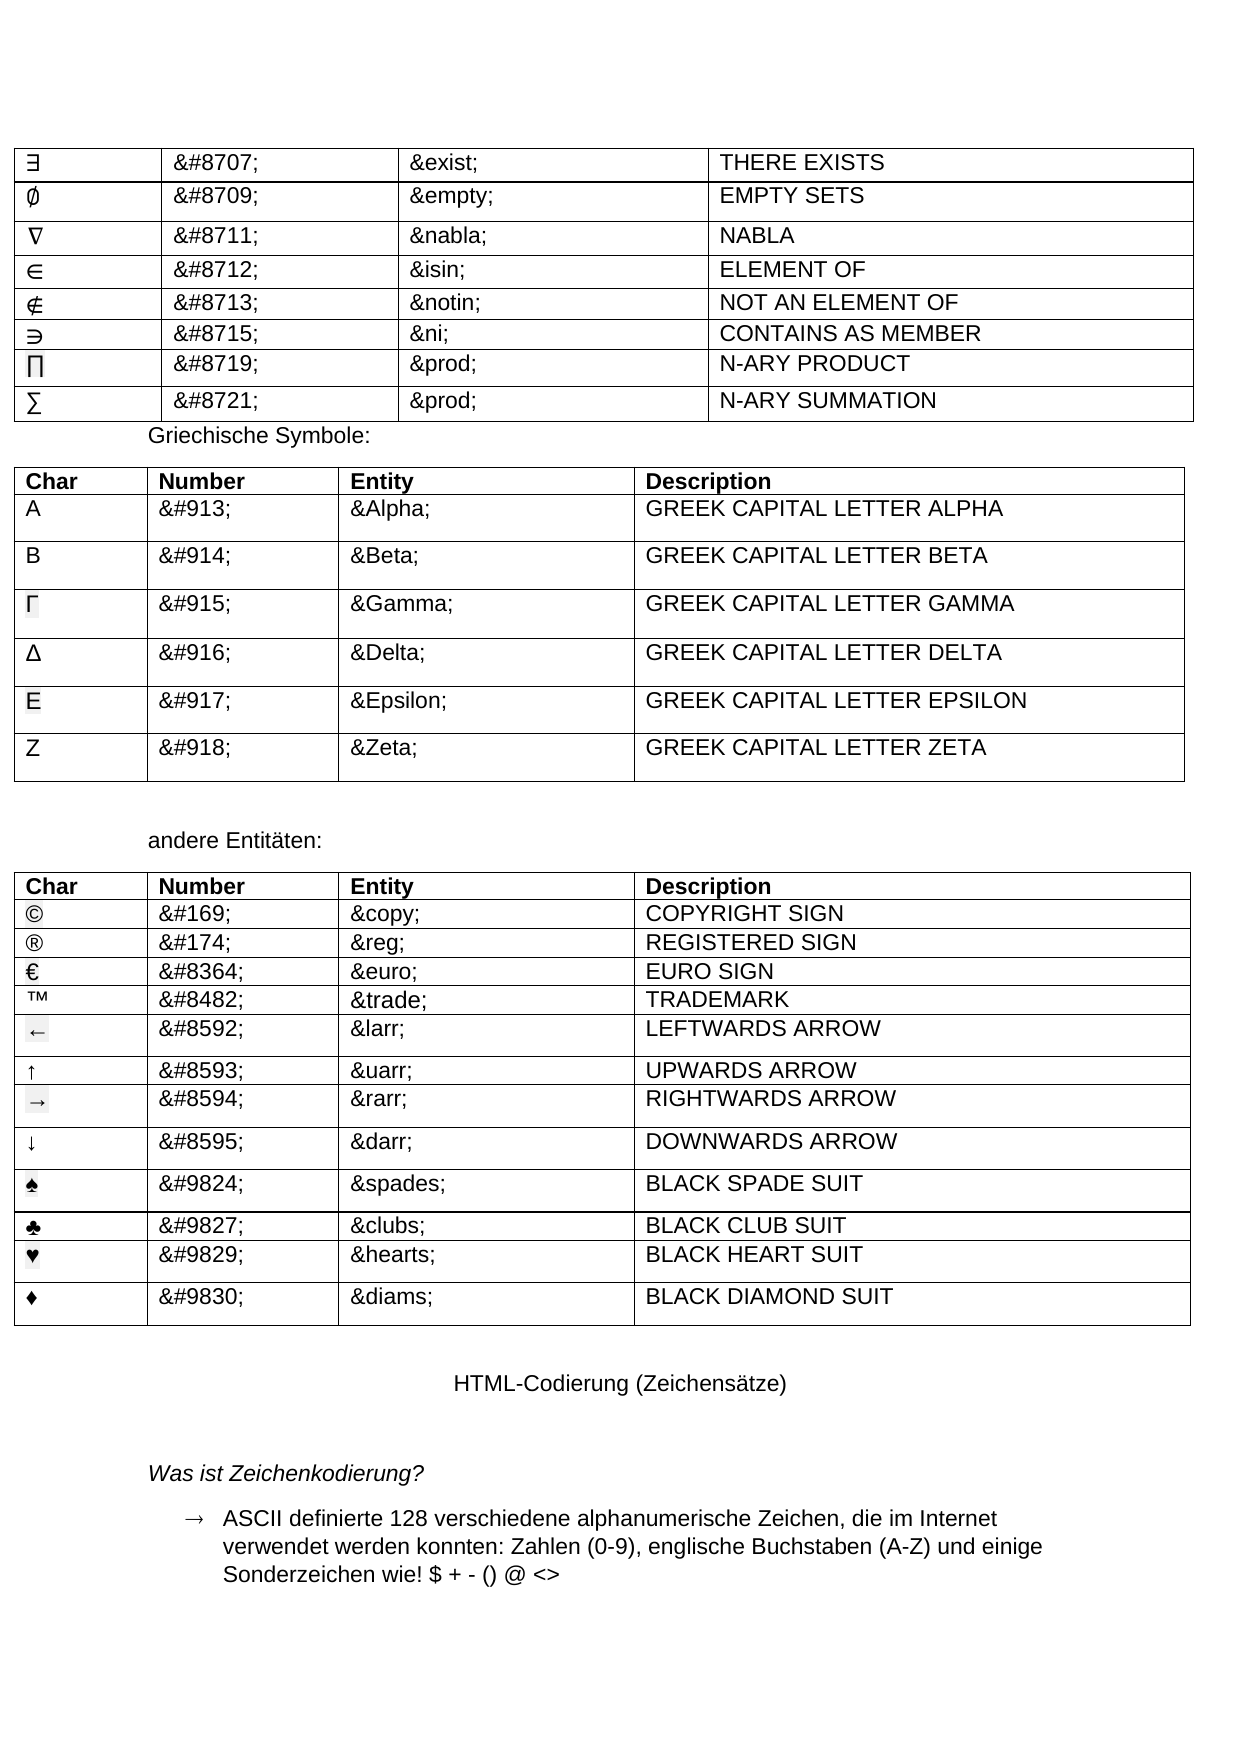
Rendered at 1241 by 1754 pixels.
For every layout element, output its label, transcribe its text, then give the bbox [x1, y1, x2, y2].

table_cell &#8709; [162, 183, 398, 221]
table_cell COPYRIGHT SIGN [635, 900, 1190, 928]
table_cell &#8719; [162, 350, 398, 386]
table_cell ← [15, 1015, 147, 1056]
table_cell &#169; [148, 900, 338, 928]
table_cell &clubs; [339, 1213, 634, 1240]
table_cell &reg; [339, 929, 634, 957]
table_cell &#8713; [162, 289, 398, 319]
table_cell &#8594; [148, 1085, 338, 1127]
table_cell &empty; [399, 183, 708, 221]
table_cell &#8712; [162, 256, 398, 288]
table_cell &#174; [148, 929, 338, 957]
table_cell Δ [15, 639, 147, 686]
table_cell &isin; [399, 256, 708, 288]
table_cell TRADEMARK [635, 986, 1190, 1014]
table_cell RIGHTWARDS ARROW [635, 1085, 1190, 1127]
table_cell ∉ [15, 289, 161, 319]
table_cell BLACK DIAMOND SUIT [635, 1283, 1190, 1324]
table_cell &#8707; [162, 149, 398, 181]
table_cell REGISTERED SIGN [635, 929, 1190, 957]
table_cell BLACK HEART SUIT [635, 1241, 1190, 1282]
table_cell &diams; [339, 1283, 634, 1324]
text Griechische Symbole: [148, 422, 1093, 448]
table_cell &#8592; [148, 1015, 338, 1056]
table_cell &#8593; [148, 1057, 338, 1084]
table_cell &prod; [399, 350, 708, 386]
table_cell Ε [15, 687, 147, 733]
table_cell ♥ [15, 1241, 147, 1282]
table_cell &#8711; [162, 222, 398, 254]
table_cell &Alpha; [339, 495, 634, 541]
table_cell &#9830; [148, 1283, 338, 1324]
table_cell LEFTWARDS ARROW [635, 1015, 1190, 1056]
table_cell EURO SIGN [635, 958, 1190, 985]
table_cell &Gamma; [339, 590, 634, 638]
table_cell &#8595; [148, 1128, 338, 1169]
table_cell ∑ [15, 387, 161, 421]
table_cell &notin; [399, 289, 708, 319]
table_cell &ni; [399, 320, 708, 349]
table_cell ♣ [15, 1213, 147, 1240]
table_cell GREEK CAPITAL LETTER GAMMA [635, 590, 1184, 638]
table_cell ∈ [15, 256, 161, 288]
table_cell &trade; [339, 986, 634, 1014]
table_cell © [15, 900, 147, 928]
table_header Number [148, 873, 338, 899]
table_cell GREEK CAPITAL LETTER ALPHA [635, 495, 1184, 541]
table_cell &#9824; [148, 1170, 338, 1211]
table_cell ∃ [15, 149, 161, 181]
table_cell &copy; [339, 900, 634, 928]
table_cell UPWARDS ARROW [635, 1057, 1190, 1084]
table_cell &uarr; [339, 1057, 634, 1084]
table_cell ♦ [15, 1283, 147, 1324]
table_cell ♠ [15, 1170, 147, 1211]
table_cell &spades; [339, 1170, 634, 1211]
table_cell &#916; [148, 639, 338, 686]
table_header Char [15, 468, 147, 494]
table_cell NOT AN ELEMENT OF [709, 289, 1193, 319]
table_cell GREEK CAPITAL LETTER ZETA [635, 734, 1184, 781]
table_cell &darr; [339, 1128, 634, 1169]
table_cell &nabla; [399, 222, 708, 254]
table_cell &#9829; [148, 1241, 338, 1282]
list ASCII definierte 128 verschiedene alphanumerische Zeichen, die im Internet verwendet werden konnten: Zahlen (0-9), englische Buchstaben (A-Z) und einige Sonderzeichen wie! $ + - () @ <> [185, 1505, 1093, 1587]
table_cell N-ARY PRODUCT [709, 350, 1193, 386]
table_cell GREEK CAPITAL LETTER BETA [635, 542, 1184, 589]
table_cell Γ [15, 590, 147, 638]
table_cell &larr; [339, 1015, 634, 1056]
table_cell &euro; [339, 958, 634, 985]
table_cell &exist; [399, 149, 708, 181]
table_cell Β [15, 542, 147, 589]
table_cell ∇ [15, 222, 161, 254]
table_header Char [15, 873, 147, 899]
table_cell Ζ [15, 734, 147, 781]
table_cell ∏ [15, 350, 161, 386]
table_cell NABLA [709, 222, 1193, 254]
table_cell ∅ [15, 183, 161, 221]
table_header Entity [339, 468, 634, 494]
table_cell &Delta; [339, 639, 634, 686]
table_cell &#913; [148, 495, 338, 541]
table_cell GREEK CAPITAL LETTER EPSILON [635, 687, 1184, 733]
table_header Description [635, 873, 1190, 899]
table_cell &#917; [148, 687, 338, 733]
table_cell ∋ [15, 320, 161, 349]
table_cell ↑ [15, 1057, 147, 1084]
table_cell &#8721; [162, 387, 398, 421]
table_cell &Epsilon; [339, 687, 634, 733]
table_cell CONTAINS AS MEMBER [709, 320, 1193, 349]
table_cell &Zeta; [339, 734, 634, 781]
table_header Description [635, 468, 1184, 494]
table_cell &hearts; [339, 1241, 634, 1282]
table_header Entity [339, 873, 634, 899]
table_cell Α [15, 495, 147, 541]
table_cell BLACK SPADE SUIT [635, 1170, 1190, 1211]
table_cell ™ [15, 986, 147, 1014]
table_cell THERE EXISTS [709, 149, 1193, 181]
table_cell &#915; [148, 590, 338, 638]
text andere Entitäten: [148, 827, 1093, 853]
table_cell EMPTY SETS [709, 183, 1193, 221]
table_cell € [15, 958, 147, 985]
table_cell &#918; [148, 734, 338, 781]
table_cell &#9827; [148, 1213, 338, 1240]
table_cell &#8482; [148, 986, 338, 1014]
table_cell BLACK CLUB SUIT [635, 1213, 1190, 1240]
table_cell &prod; [399, 387, 708, 421]
table_cell N-ARY SUMMATION [709, 387, 1193, 421]
table_header Number [148, 468, 338, 494]
table_cell → [15, 1085, 147, 1127]
table_cell &#8364; [148, 958, 338, 985]
table_cell &#8715; [162, 320, 398, 349]
table_cell DOWNWARDS ARROW [635, 1128, 1190, 1169]
table_cell &rarr; [339, 1085, 634, 1127]
table_cell ↓ [15, 1128, 147, 1169]
table_cell ® [15, 929, 147, 957]
table_cell ELEMENT OF [709, 256, 1193, 288]
table_cell &#914; [148, 542, 338, 589]
table_cell &Beta; [339, 542, 634, 589]
text HTML-Codierung (Zeichensätze) [148, 1370, 1093, 1397]
text Was ist Zeichenkodierung? [148, 1460, 1093, 1486]
table_cell GREEK CAPITAL LETTER DELTA [635, 639, 1184, 686]
